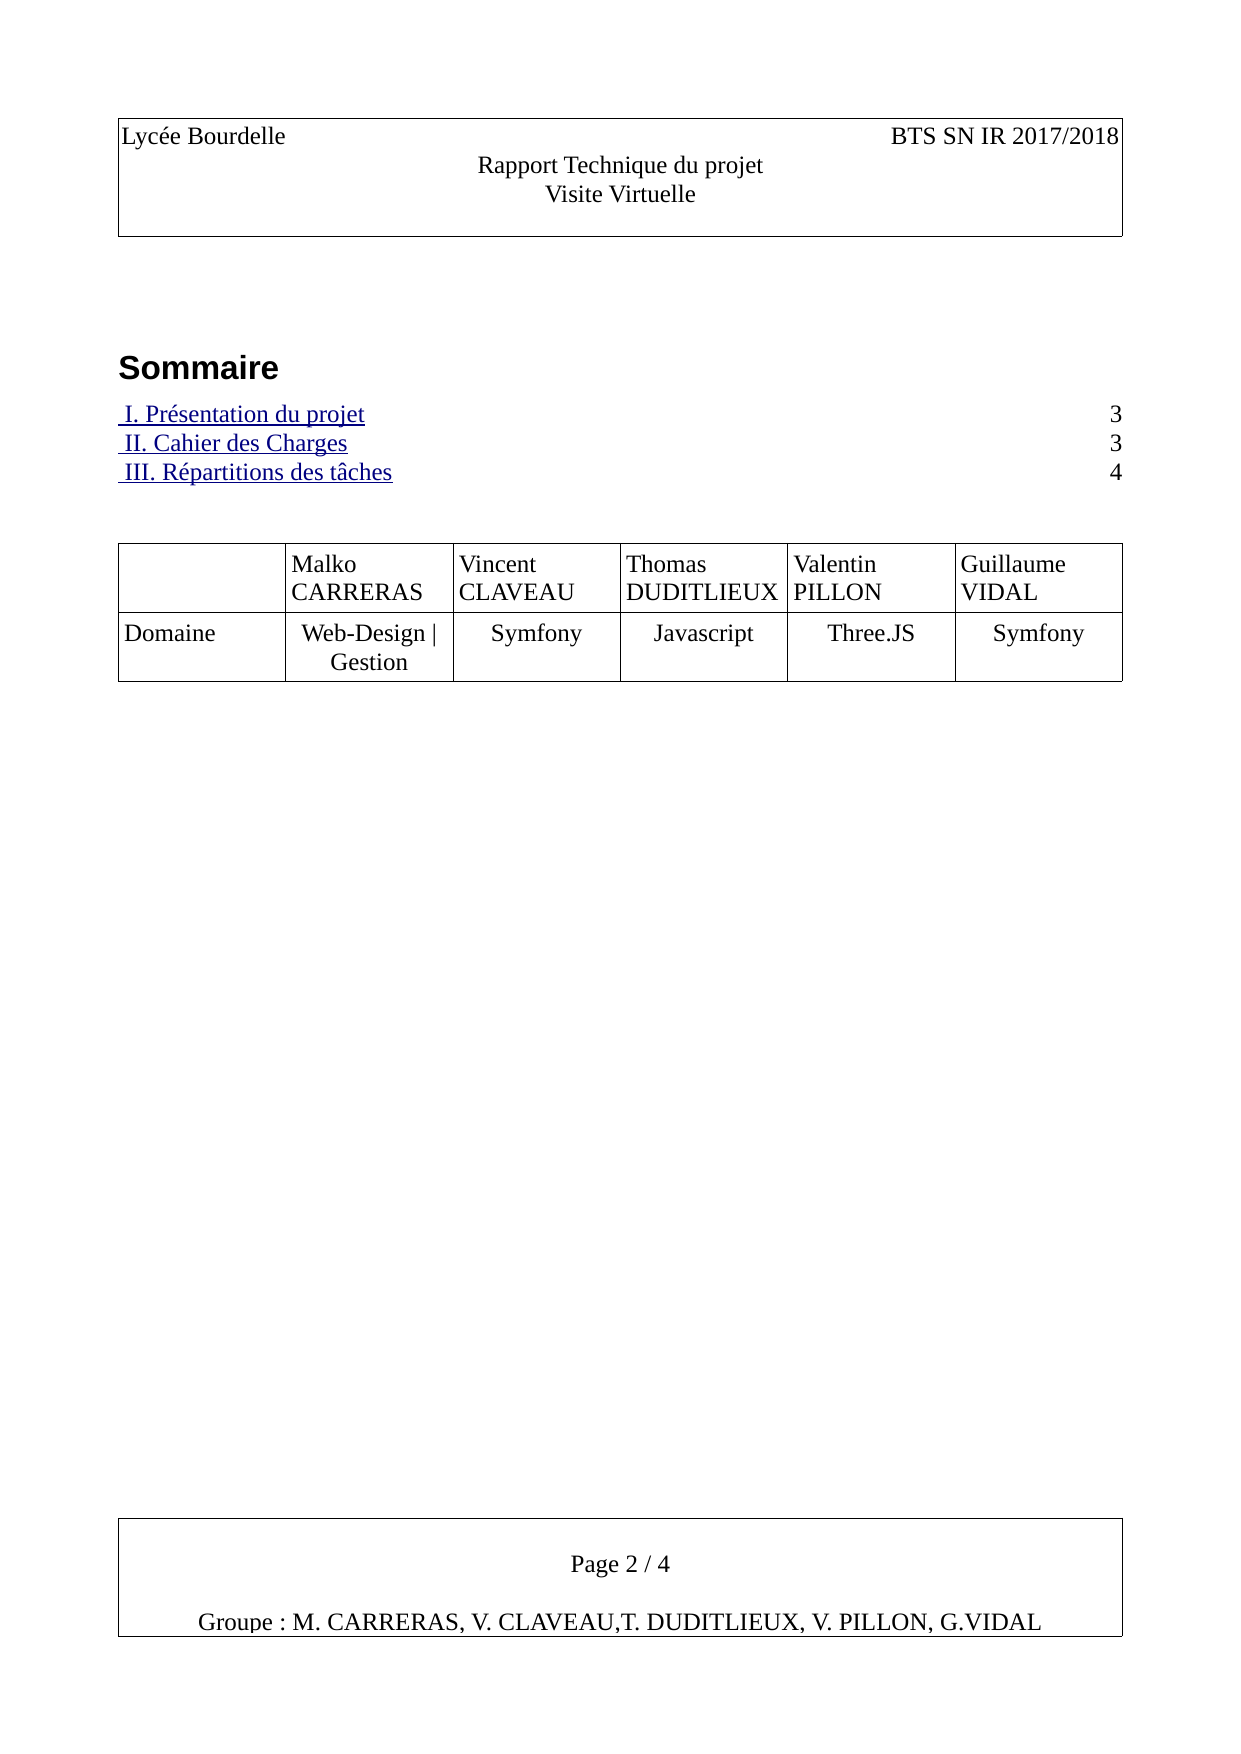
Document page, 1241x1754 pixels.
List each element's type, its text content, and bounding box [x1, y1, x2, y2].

table_header Vincent CLAVEAU [454, 544, 620, 612]
table_header Valentin PILLON [788, 544, 955, 612]
text II. Cahier des Charges 3 [118, 428, 1122, 457]
table_header Guillaume VIDAL [956, 544, 1122, 612]
table_header Malko CARRERAS [286, 544, 453, 612]
table_cell Javascript [621, 613, 787, 681]
table_cell Three.JS [788, 613, 955, 681]
table_header [119, 544, 285, 612]
table_cell Symfony [454, 613, 620, 681]
table_header Thomas DUDITLIEUX [621, 544, 787, 612]
text III. Répartitions des tâches 4 [118, 457, 1122, 485]
subtitle Sommaire [118, 348, 1122, 387]
table_cell Symfony [956, 613, 1122, 681]
table_cell Domaine [119, 613, 285, 681]
table_cell Web-Design | Gestion [286, 613, 453, 681]
text I. Présentation du projet 3 [118, 399, 1122, 428]
